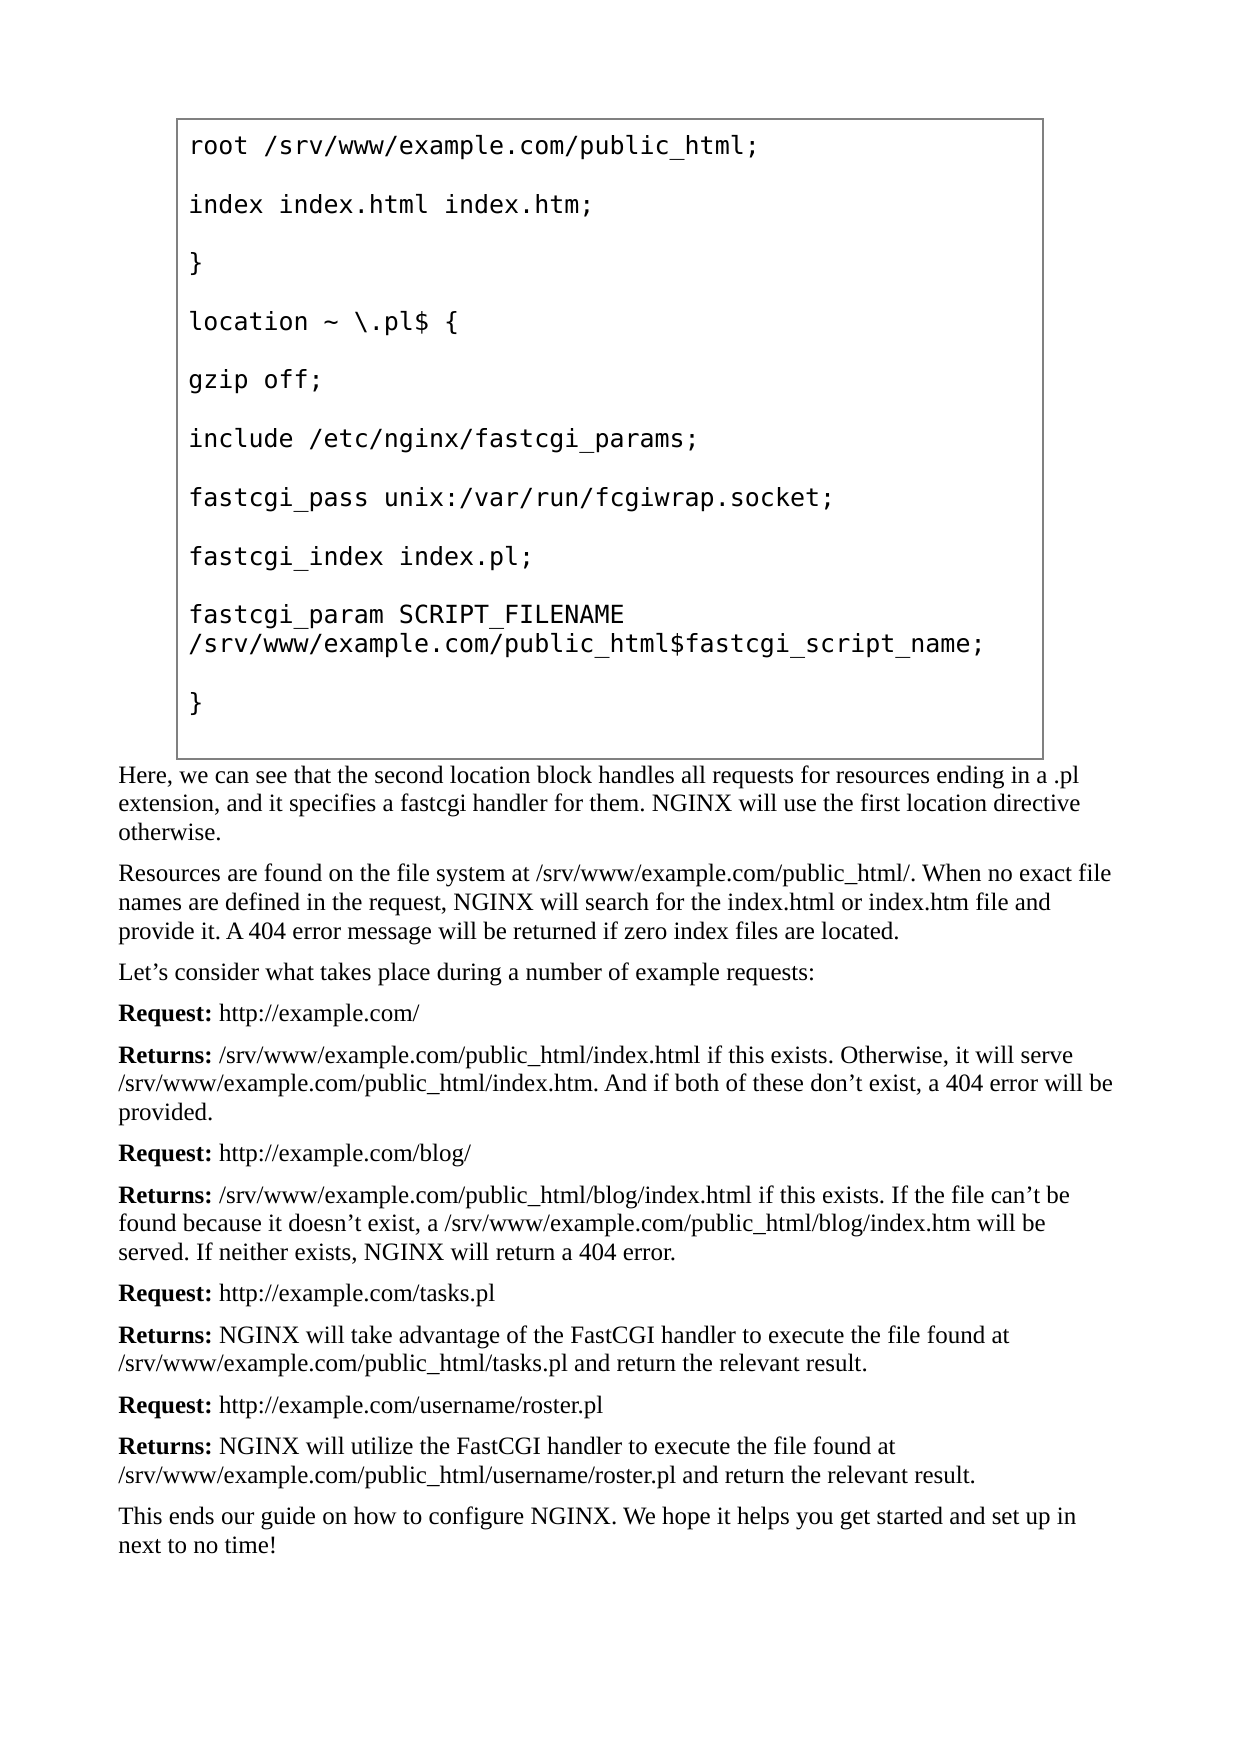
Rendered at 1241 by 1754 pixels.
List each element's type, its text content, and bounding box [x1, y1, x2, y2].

text Here, we can see that the second location block handles all requests for resources ending in a .pl extension, and it specifies a fastcgi handler for them. NGINX will use the first location directive otherwise. [118, 760, 1122, 846]
text Let’s consider what takes place during a number of example requests: [118, 957, 1122, 986]
text Returns: NGINX will utilize the FastCGI handler to execute the file found at /srv/www/example.com/public_html/username/roster.pl and return the relevant result. [118, 1431, 1122, 1488]
text Returns: NGINX will take advantage of the FastCGI handler to execute the file found at /srv/www/example.com/public_html/tasks.pl and return the relevant result. [118, 1320, 1122, 1377]
text Returns: /srv/www/example.com/public_html/index.html if this exists. Otherwise, it will serve /srv/www/example.com/public_html/index.htm. And if both of these don’t exist, a 404 error will be provided. [118, 1040, 1122, 1126]
text Returns: /srv/www/example.com/public_html/blog/index.html if this exists. If the file can’t be found because it doesn’t exist, a /srv/www/example.com/public_html/blog/index.htm will be served. If neither exists, NGINX will return a 404 error. [118, 1180, 1122, 1266]
text Request: http://example.com/blog/ [118, 1138, 1122, 1167]
table_header root /srv/www/example.com/public_html; index index.html index.htm; } location ~ \.pl$ { gzip off; include /etc/nginx/fastcgi_params; fastcgi_pass unix:/var/run/fcgiwrap.socket; fastcgi_index index.pl; fastcgi_param SCRIPT_FILENAME /srv/www/example.com/public_html$fastcgi_script_name; } [178, 120, 1042, 758]
text Request: http://example.com/username/roster.pl [118, 1390, 1122, 1418]
text Request: http://example.com/ [118, 998, 1122, 1027]
text Request: http://example.com/tasks.pl [118, 1278, 1122, 1307]
text This ends our guide on how to configure NGINX. We hope it helps you get started and set up in next to no time! [118, 1501, 1122, 1558]
text Resources are found on the file system at /srv/www/example.com/public_html/. When no exact file names are defined in the request, NGINX will search for the index.html or index.htm file and provide it. A 404 error message will be returned if zero index files are located. [118, 858, 1122, 945]
